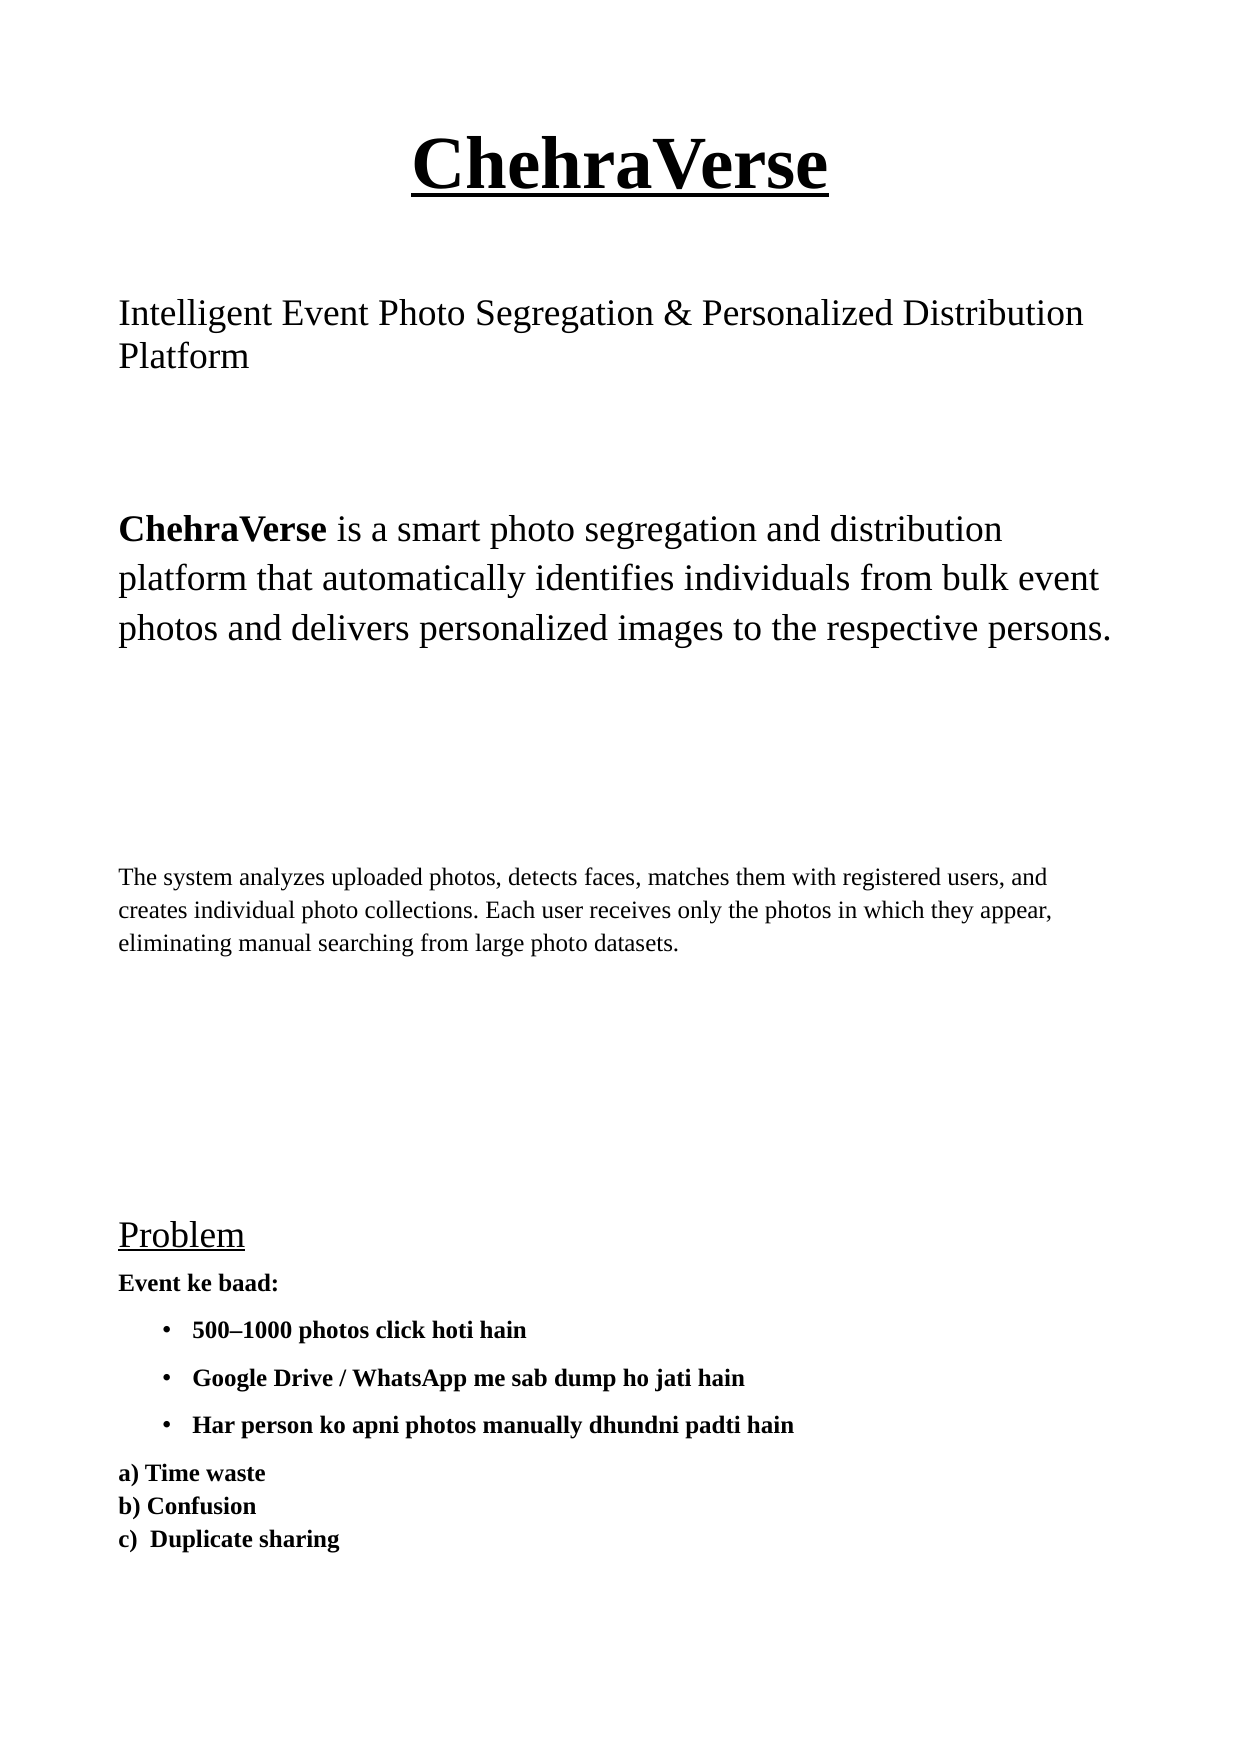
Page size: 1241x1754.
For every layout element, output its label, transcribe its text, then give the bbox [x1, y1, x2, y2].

text a) Time waste b) Confusion c) Duplicate sharing [118, 1458, 1122, 1553]
list 500–1000 photos click hoti hain [162, 1315, 1122, 1344]
list Google Drive / WhatsApp me sab dump ho jati hain [162, 1363, 1122, 1392]
list Har person ko apni photos manually dhundni padti hain [162, 1411, 1122, 1439]
subtitle Problem [118, 1212, 1122, 1255]
text The system analyzes uploaded photos, detects faces, matches them with registered users, and creates individual photo collections. Each user receives only the photos in which they appear, eliminating manual searching from large photo datasets. [118, 862, 1122, 957]
text ChehraVerse [118, 118, 1122, 204]
text Intelligent Event Photo Segregation & Personalized Distribution Platform [118, 291, 1122, 377]
text ChehraVerse is a smart photo segregation and distribution platform that automatically identifies individuals from bulk event photos and delivers personalized images to the respective persons. [118, 506, 1122, 648]
text Event ke baad: [118, 1268, 1122, 1297]
